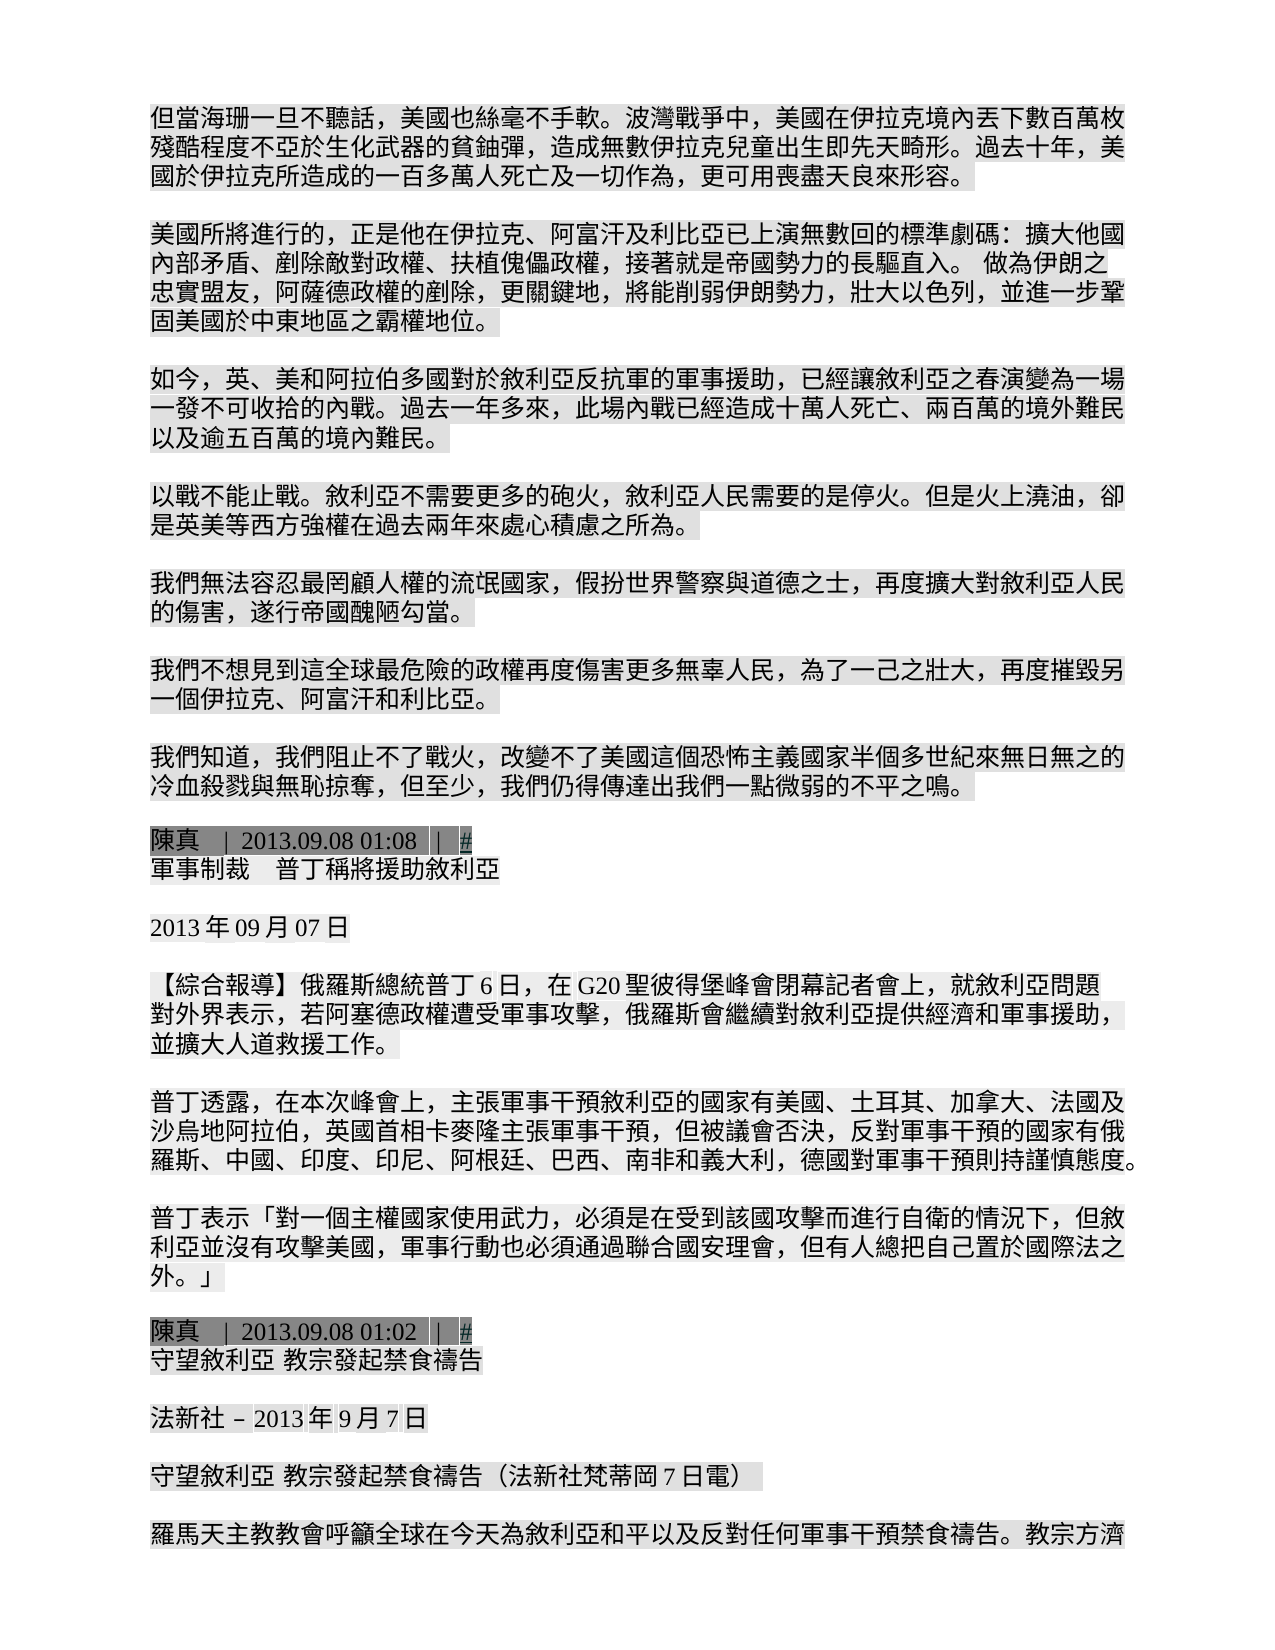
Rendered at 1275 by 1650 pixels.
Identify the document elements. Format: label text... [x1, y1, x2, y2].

text 但當海珊一旦不聽話，美國也絲毫不手軟。波灣戰爭中，美國在伊拉克境內丟下數百萬枚殘酷程度不亞於生化武器的貧鈾彈，造成無數伊拉克兒童出生即先天畸形。過去十年，美國於伊拉克所造成的一百多萬人死亡及一切作為，更可用喪盡天良來形容。 美國所將進行的，正是他在伊拉克、阿富汗及利比亞已上演無數回的標準劇碼：擴大他國內部矛盾、剷除敵對政權、扶植傀儡政權，接著就是帝國勢力的長驅直入。 做為伊朗之忠實盟友，阿薩德政權的剷除，更關鍵地，將能削弱伊朗勢力，壯大以色列，並進一步鞏固美國於中東地區之霸權地位。 如今，英、美和阿拉伯多國對於敘利亞反抗軍的軍事援助，已經讓敘利亞之春演變為一場一發不可收拾的內戰。過去一年多來，此場內戰已經造成十萬人死亡、兩百萬的境外難民以及逾五百萬的境內難民。 以戰不能止戰。敘利亞不需要更多的砲火，敘利亞人民需要的是停火。但是火上澆油，卻是英美等西方強權在過去兩年來處心積慮之所為。 我們無法容忍最罔顧人權的流氓國家，假扮世界警察與道德之士，再度擴大對敘利亞人民的傷害，遂行帝國醜陋勾當。 我們不想見到這全球最危險的政權再度傷害更多無辜人民，為了一己之壯大，再度摧毀另一個伊拉克、阿富汗和利比亞。 我們知道，我們阻止不了戰火，改變不了美國這個恐怖主義國家半個多世紀來無日無之的冷血殺戮與無恥掠奪，但至少，我們仍得傳達出我們一點微弱的不平之鳴。 [150, 75, 1125, 801]
text 陳真 | 2013.09.08 01:02 | # [150, 1317, 1125, 1346]
text 陳真 | 2013.09.08 01:08 | # [150, 826, 1125, 856]
text 軍事制裁 普丁稱將援助敘利亞 2013年09月07日 【綜合報導】俄羅斯總統普丁6日，在G20聖彼得堡峰會閉幕記者會上，就敘利亞問題對外界表示，若阿塞德政權遭受軍事攻擊，俄羅斯會繼續對敘利亞提供經濟和軍事援助，並擴大人道救援工作。 普丁透露，在本次峰會上，主張軍事干預敘利亞的國家有美國、土耳其、加拿大、法國及沙烏地阿拉伯，英國首相卡麥隆主張軍事干預，但被議會否決，反對軍事干預的國家有俄羅斯、中國、印度、印尼、阿根廷、巴西、南非和義大利，德國對軍事干預則持謹慎態度。 普丁表示「對一個主權國家使用武力，必須是在受到該國攻擊而進行自衛的情況下，但敘利亞並沒有攻擊美國，軍事行動也必須通過聯合國安理會，但有人總把自己置於國際法之外。」 [150, 856, 1125, 1292]
text 守望敘利亞 教宗發起禁食禱告 法新社 – 2013年9月7日 守望敘利亞 教宗發起禁食禱告（法新社梵蒂岡7日電） 羅馬天主教教會呼籲全球在今天為敘利亞和平以及反對任何軍事干預禁食禱告。教宗方濟 [150, 1346, 1125, 1549]
